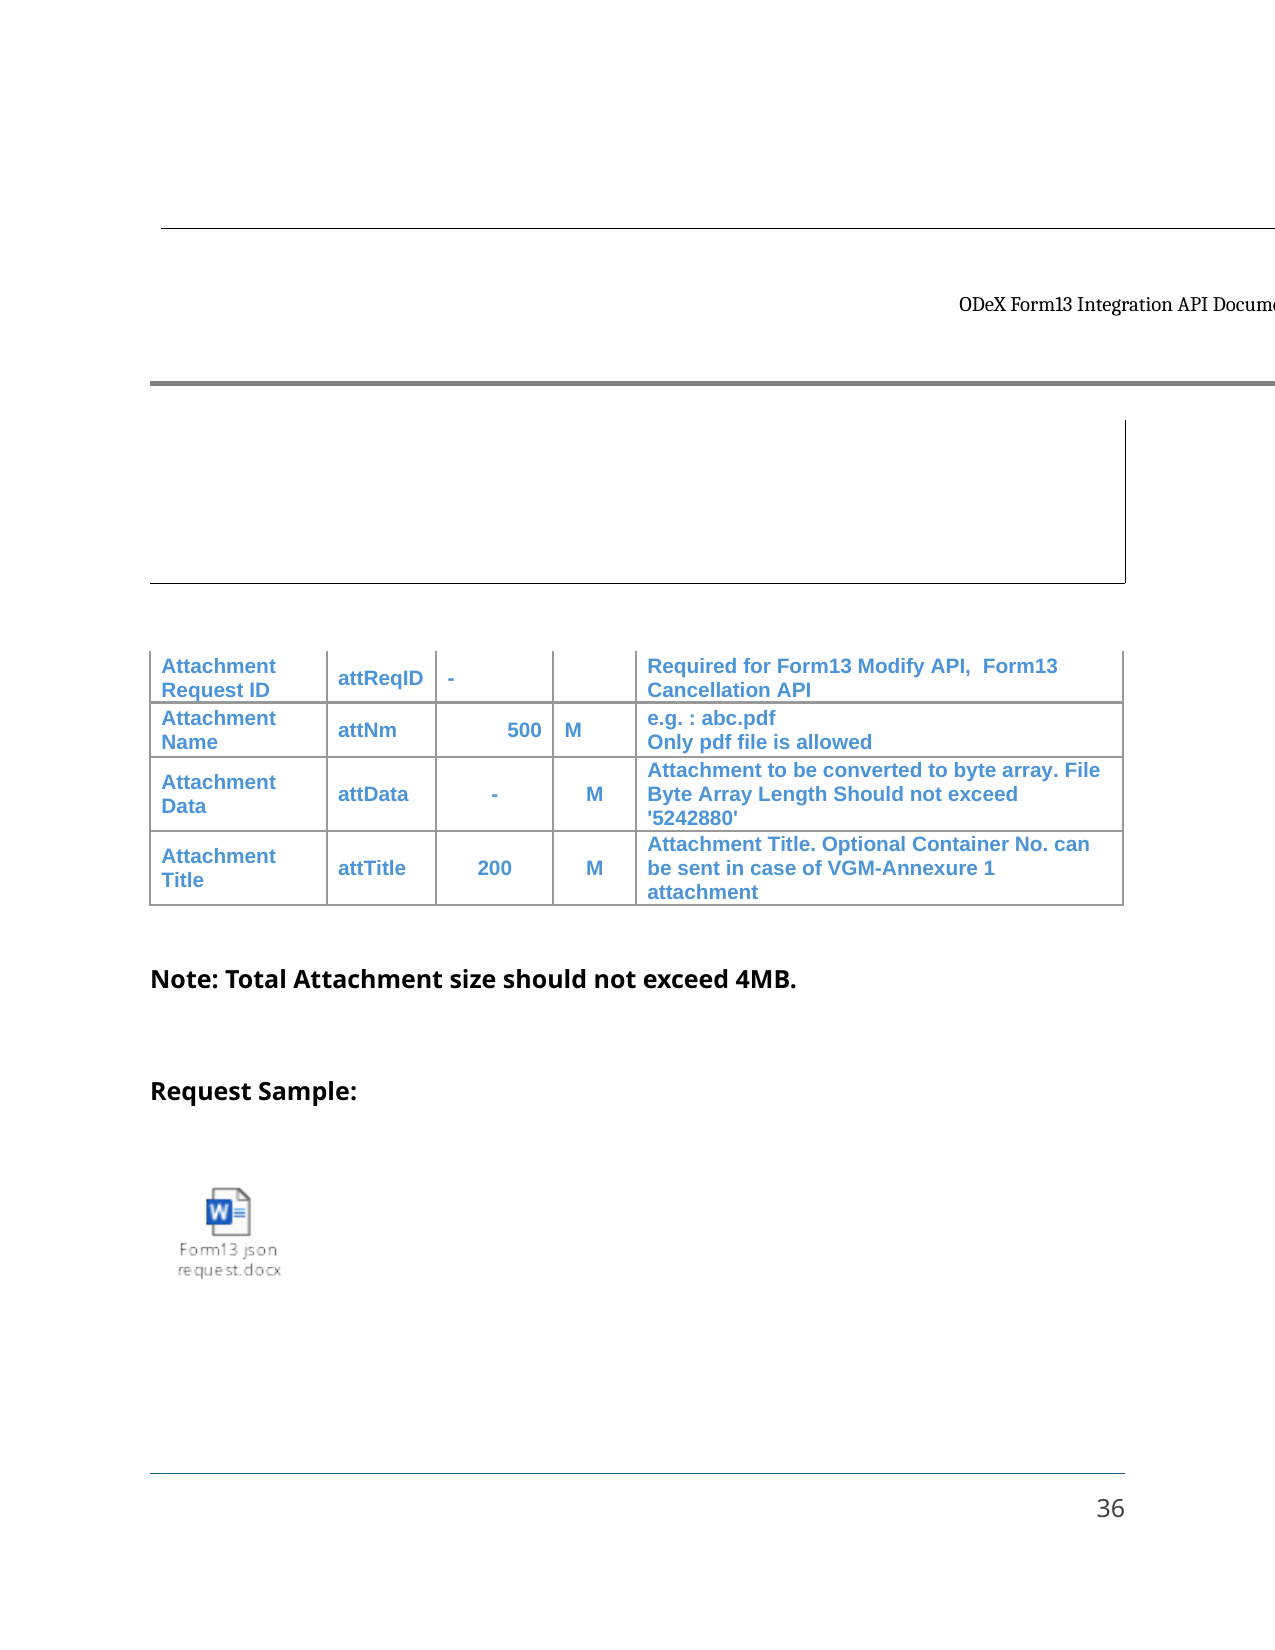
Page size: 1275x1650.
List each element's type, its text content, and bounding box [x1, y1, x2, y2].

table_cell 200 [437, 832, 552, 904]
table_cell attTitle [328, 832, 435, 904]
table_cell M [554, 758, 635, 830]
table_cell Attachment Request ID [151, 651, 326, 701]
text Note: Total Attachment size should not exceed 4MB. [150, 962, 1125, 996]
table_cell 500 [437, 704, 552, 756]
table_cell Attachment Title. Optional Container No. can be sent in case of VGM-Annexure 1 attachment [637, 832, 1122, 904]
table_cell Attachment Name [151, 704, 326, 756]
table_cell M [554, 832, 635, 904]
table_cell Required for Form13 Modify API, Form13 Cancellation API [637, 651, 1122, 701]
table_cell Attachment Data [151, 758, 326, 830]
text Request Sample: [150, 1073, 1125, 1108]
table_cell attNm [328, 704, 435, 756]
table_cell [554, 651, 635, 701]
table_cell attReqID [328, 651, 435, 701]
table_cell attData [328, 758, 435, 830]
table_cell Attachment Title [151, 832, 326, 904]
table_cell - [437, 651, 552, 701]
table_cell - [437, 758, 552, 830]
table_cell e.g. : abc.pdf Only pdf file is allowed [637, 704, 1122, 756]
table_cell M [554, 704, 635, 756]
table_cell Attachment to be converted to byte array. File Byte Array Length Should not exceed '5242880' [637, 758, 1122, 830]
